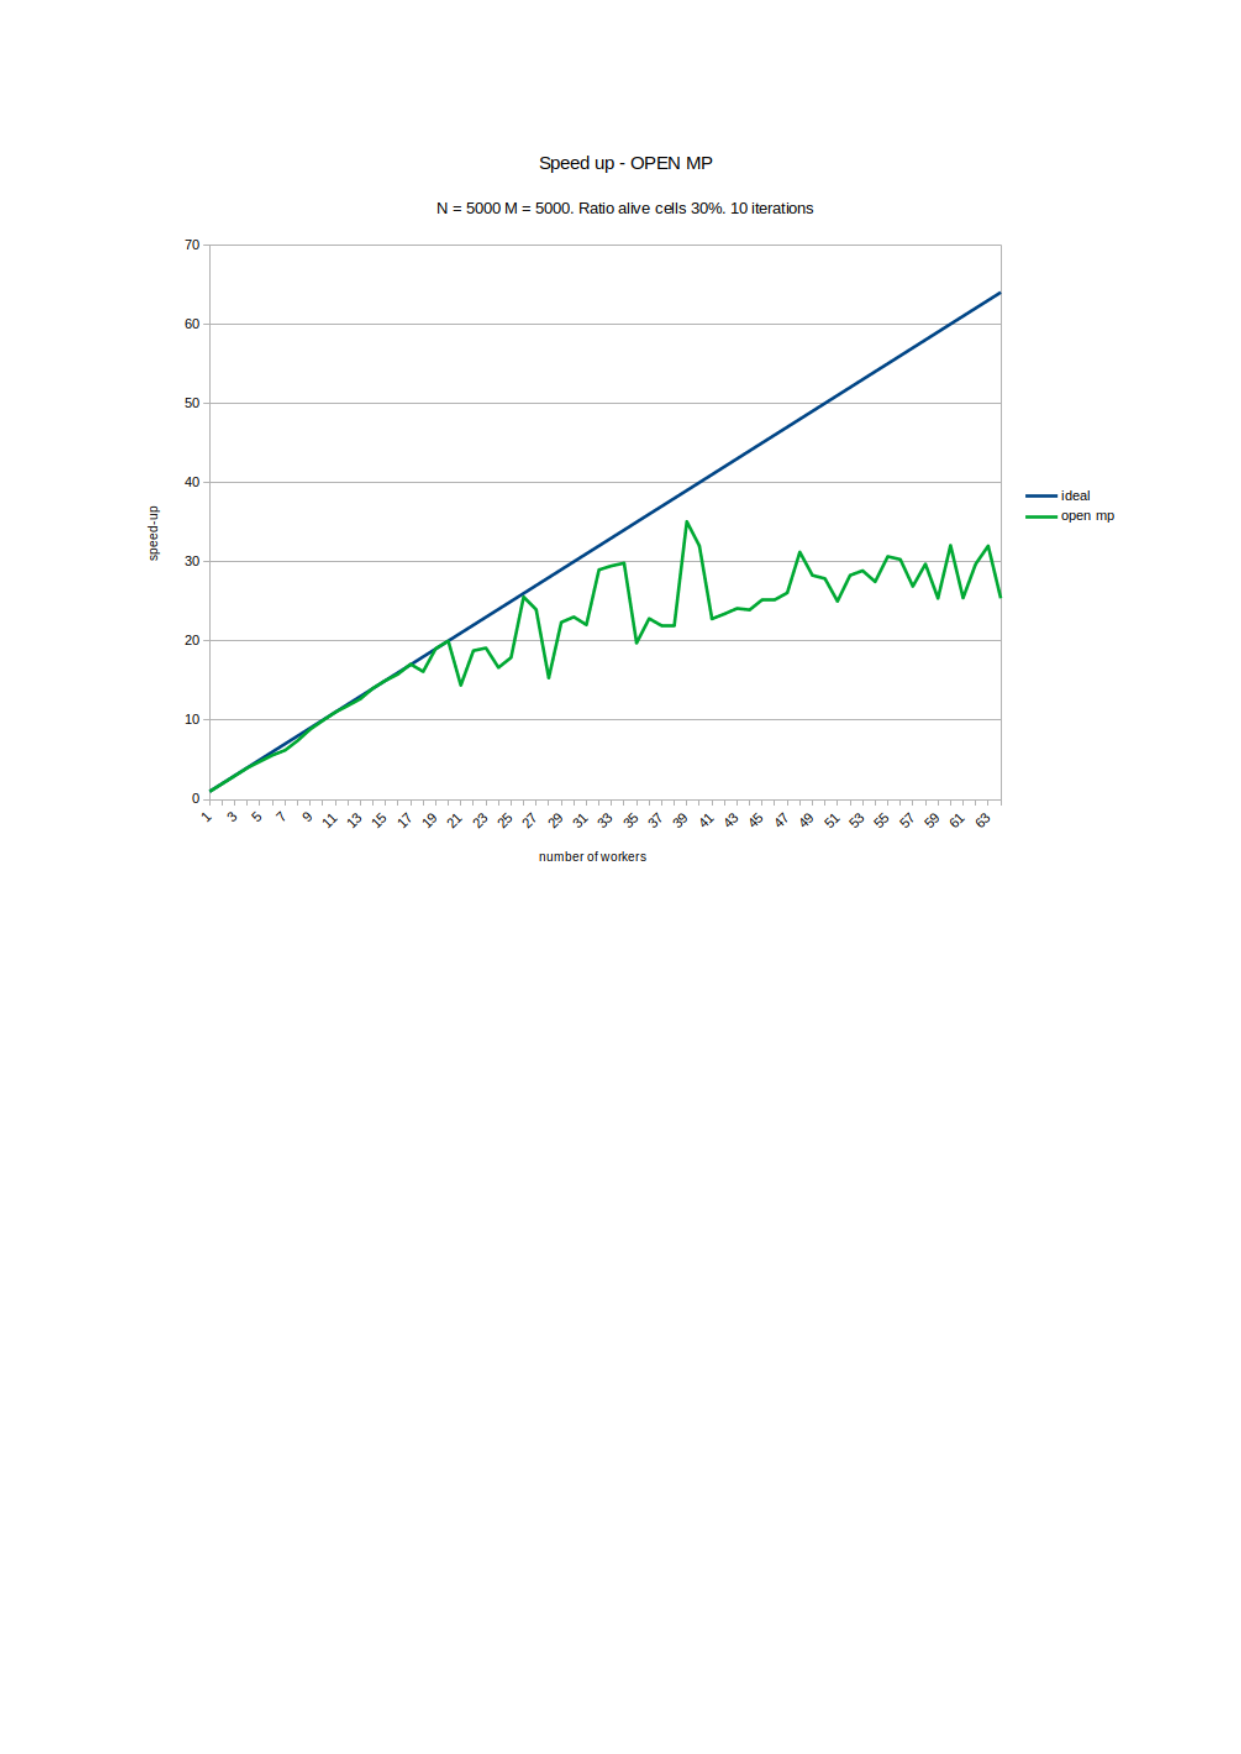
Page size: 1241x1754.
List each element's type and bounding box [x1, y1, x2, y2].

picture [123, 126, 1128, 886]
